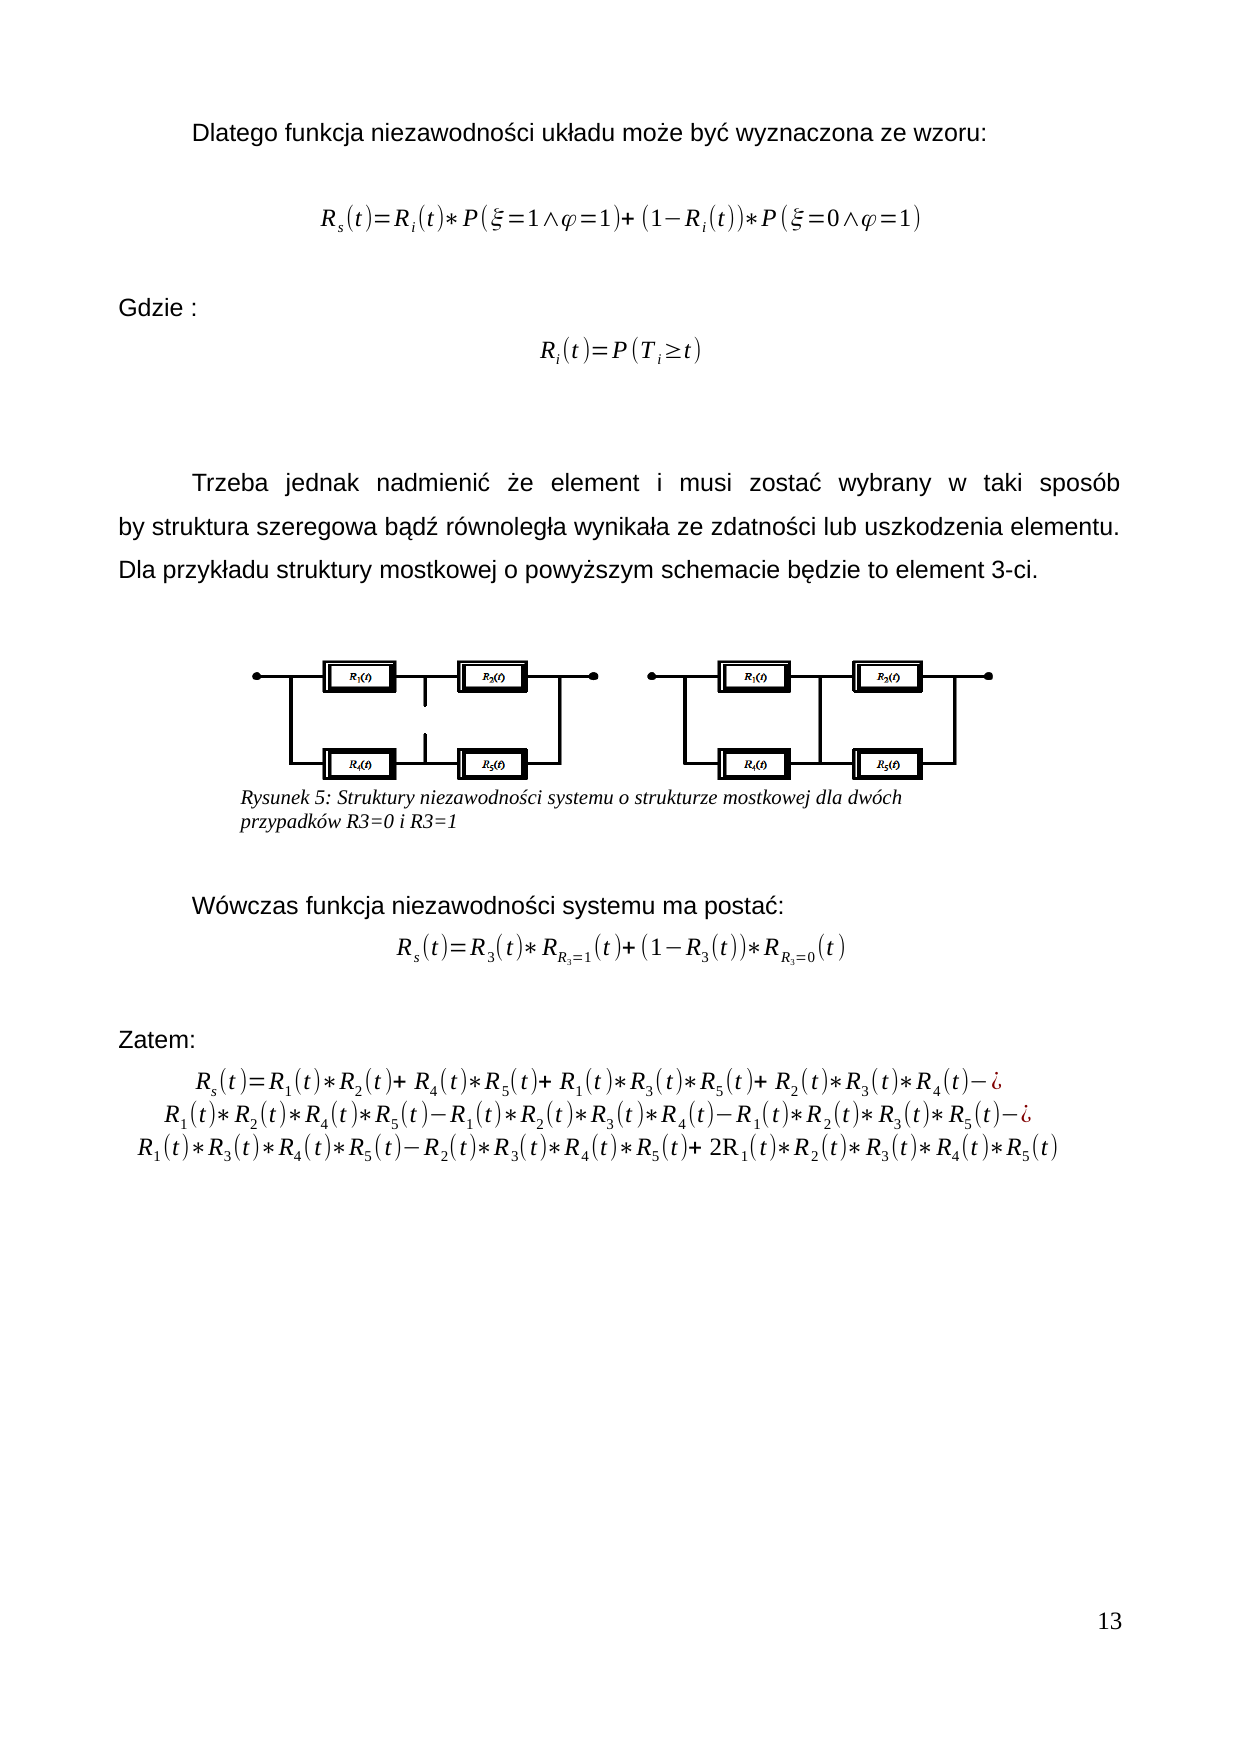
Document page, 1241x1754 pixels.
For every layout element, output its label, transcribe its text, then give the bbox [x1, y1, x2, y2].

text Trzeba jednak nadmienić że element i musi zostać wybrany w taki sposób by struktura szeregowa bądź równoległa wynikała ze zdatności lub uszkodzenia elementu. Dla przykładu struktury mostkowej o powyższym schemacie będzie to element 3-ci. [118, 468, 1122, 583]
text Wówczas funkcja niezawodności systemu ma postać: [118, 891, 1122, 919]
text Gdzie : [118, 293, 1122, 322]
text Rysunek 5: Struktury niezawodności systemu o strukturze mostkowej dla dwóch przypadków R3=0 i R3=1 [240, 786, 1000, 833]
text Dlatego funkcja niezawodności układu może być wyznaczona ze wzoru: [118, 118, 1122, 147]
text Zatem: [118, 1025, 1122, 1054]
